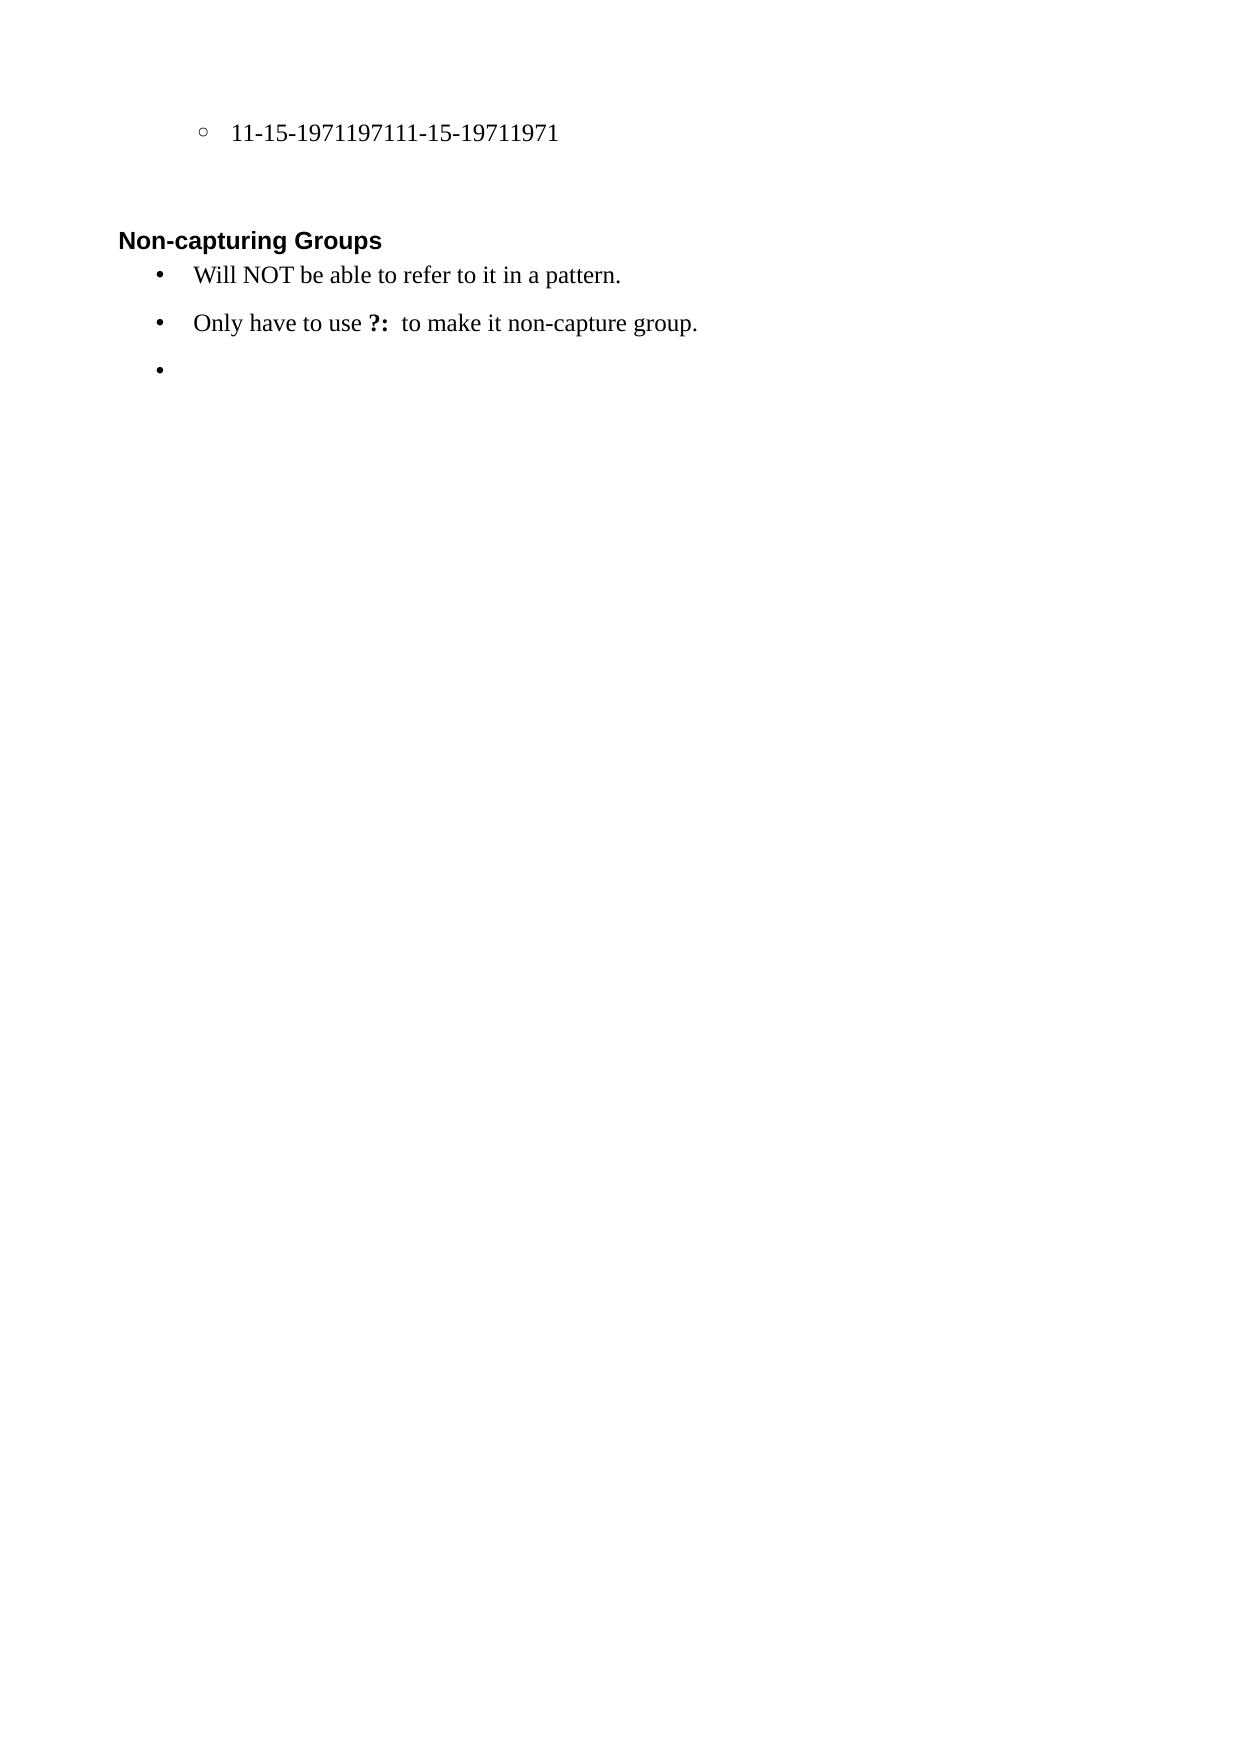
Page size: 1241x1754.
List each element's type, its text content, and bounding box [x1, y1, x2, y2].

list Only have to use ?: to make it non-capture group. [156, 308, 1122, 337]
subtitle Non-capturing Groups [118, 226, 1122, 254]
list 11-15-1971197111-15-19711971 [193, 118, 1122, 147]
list Will NOT be able to refer to it in a pattern. [156, 261, 1122, 289]
